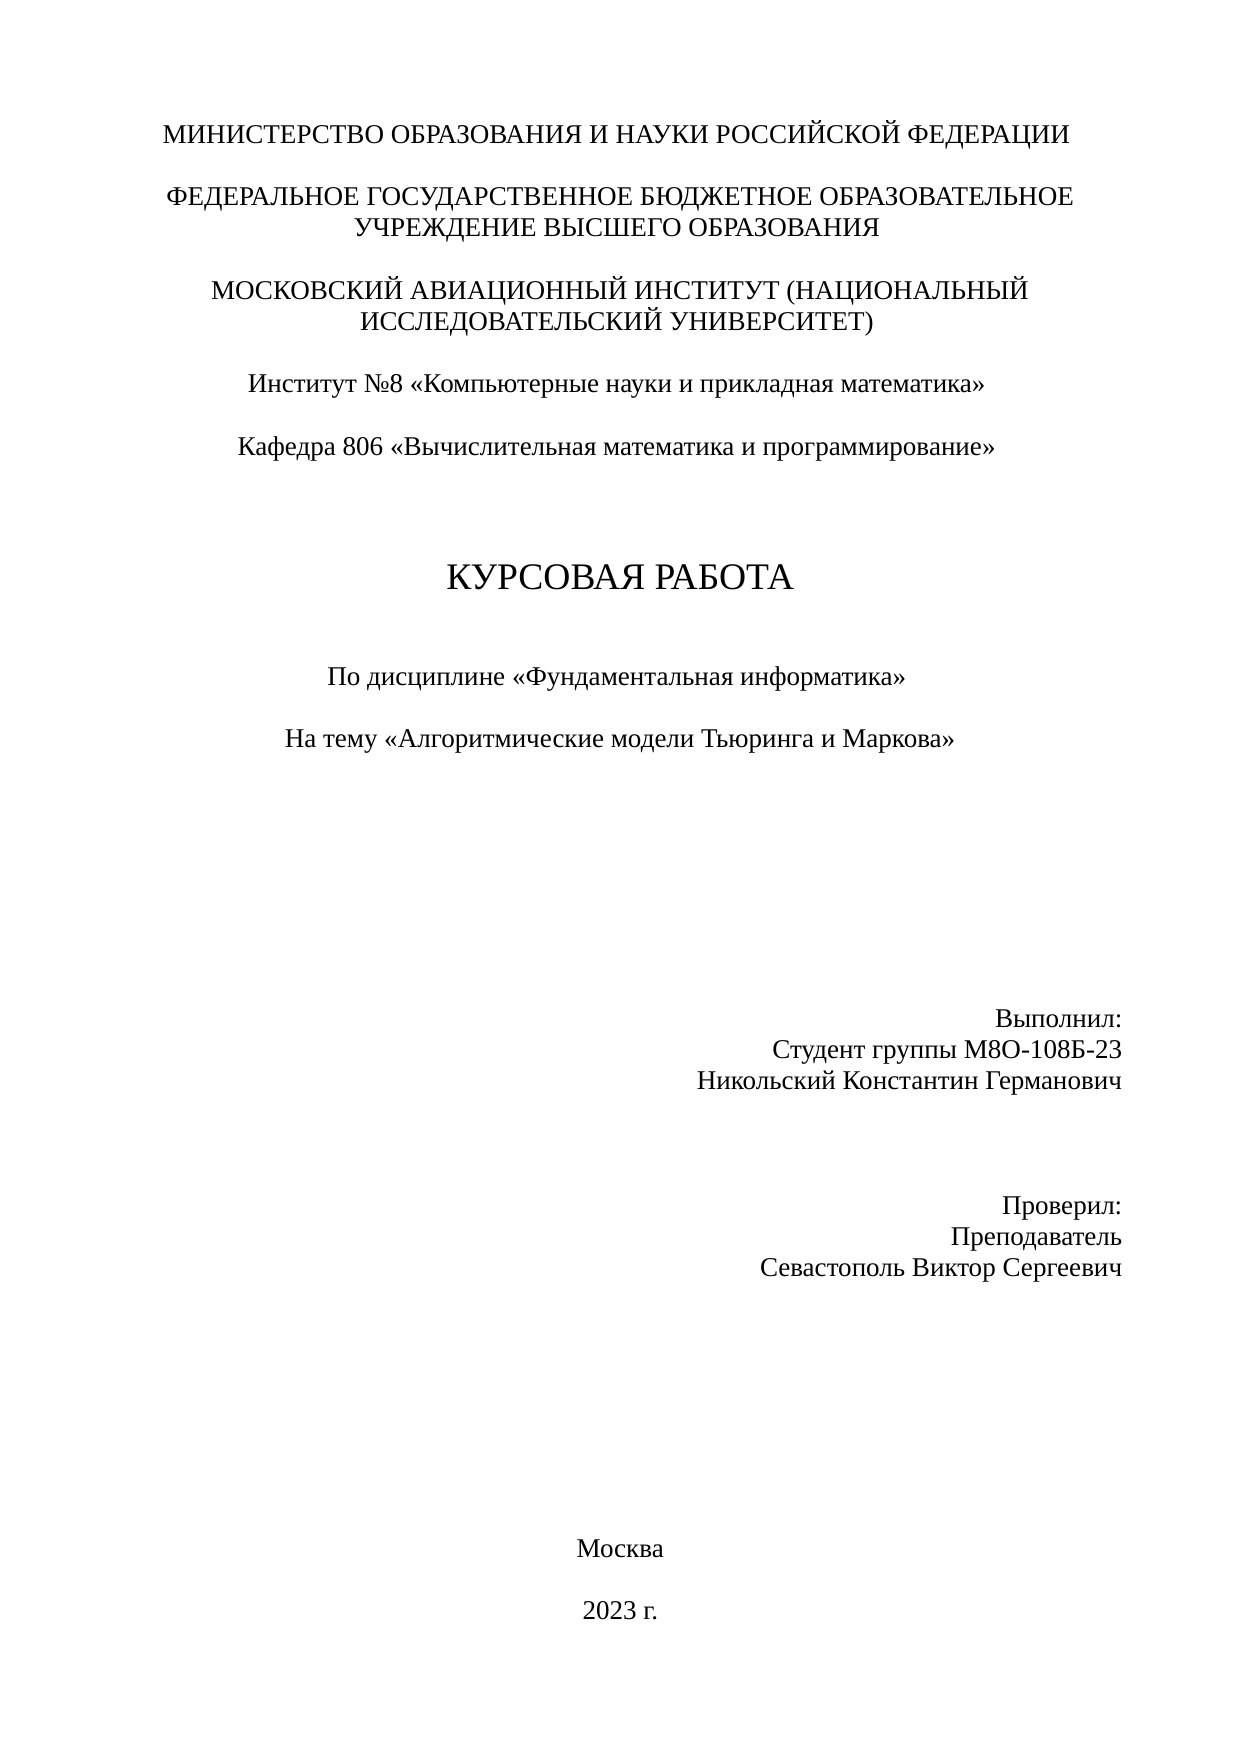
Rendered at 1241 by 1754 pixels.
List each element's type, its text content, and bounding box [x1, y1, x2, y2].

text На тему «Алгоритмические модели Тьюринга и Маркова» [118, 722, 1122, 753]
text Кафедра 806 «Вычислительная математика и программирование» [118, 429, 1122, 461]
text Севастополь Виктор Сергеевич [118, 1251, 1122, 1282]
text По дисциплине «Фундаментальная информатика» [118, 659, 1122, 691]
text МИНИСТЕРСТВО ОБРАЗОВАНИЯ И НАУКИ РОССИЙСКОЙ ФЕДЕРАЦИИ [118, 118, 1122, 149]
text Институт №8 «Компьютерные науки и прикладная математика» [118, 367, 1122, 398]
text Никольский Константин Германович [118, 1064, 1122, 1096]
text Москва [118, 1532, 1122, 1563]
text КУРСОВАЯ РАБОТА [118, 554, 1122, 597]
text Студент группы М8О-108Б-23 [118, 1033, 1122, 1064]
text Проверил: [118, 1189, 1122, 1220]
text МОСКОВСКИЙ АВИАЦИОННЫЙ ИНСТИТУТ (НАЦИОНАЛЬНЫЙ ИССЛЕДОВАТЕЛЬСКИЙ УНИВЕРСИТЕТ) [118, 274, 1122, 336]
text 2023 г. [118, 1594, 1122, 1625]
text Выполнил: [118, 1002, 1122, 1033]
text Преподаватель [118, 1220, 1122, 1251]
text ФЕДЕРАЛЬНОЕ ГОСУДАРСТВЕННОЕ БЮДЖЕТНОЕ ОБРАЗОВАТЕЛЬНОЕ УЧРЕЖДЕНИЕ ВЫСШЕГО ОБРАЗОВАНИЯ [118, 180, 1122, 243]
